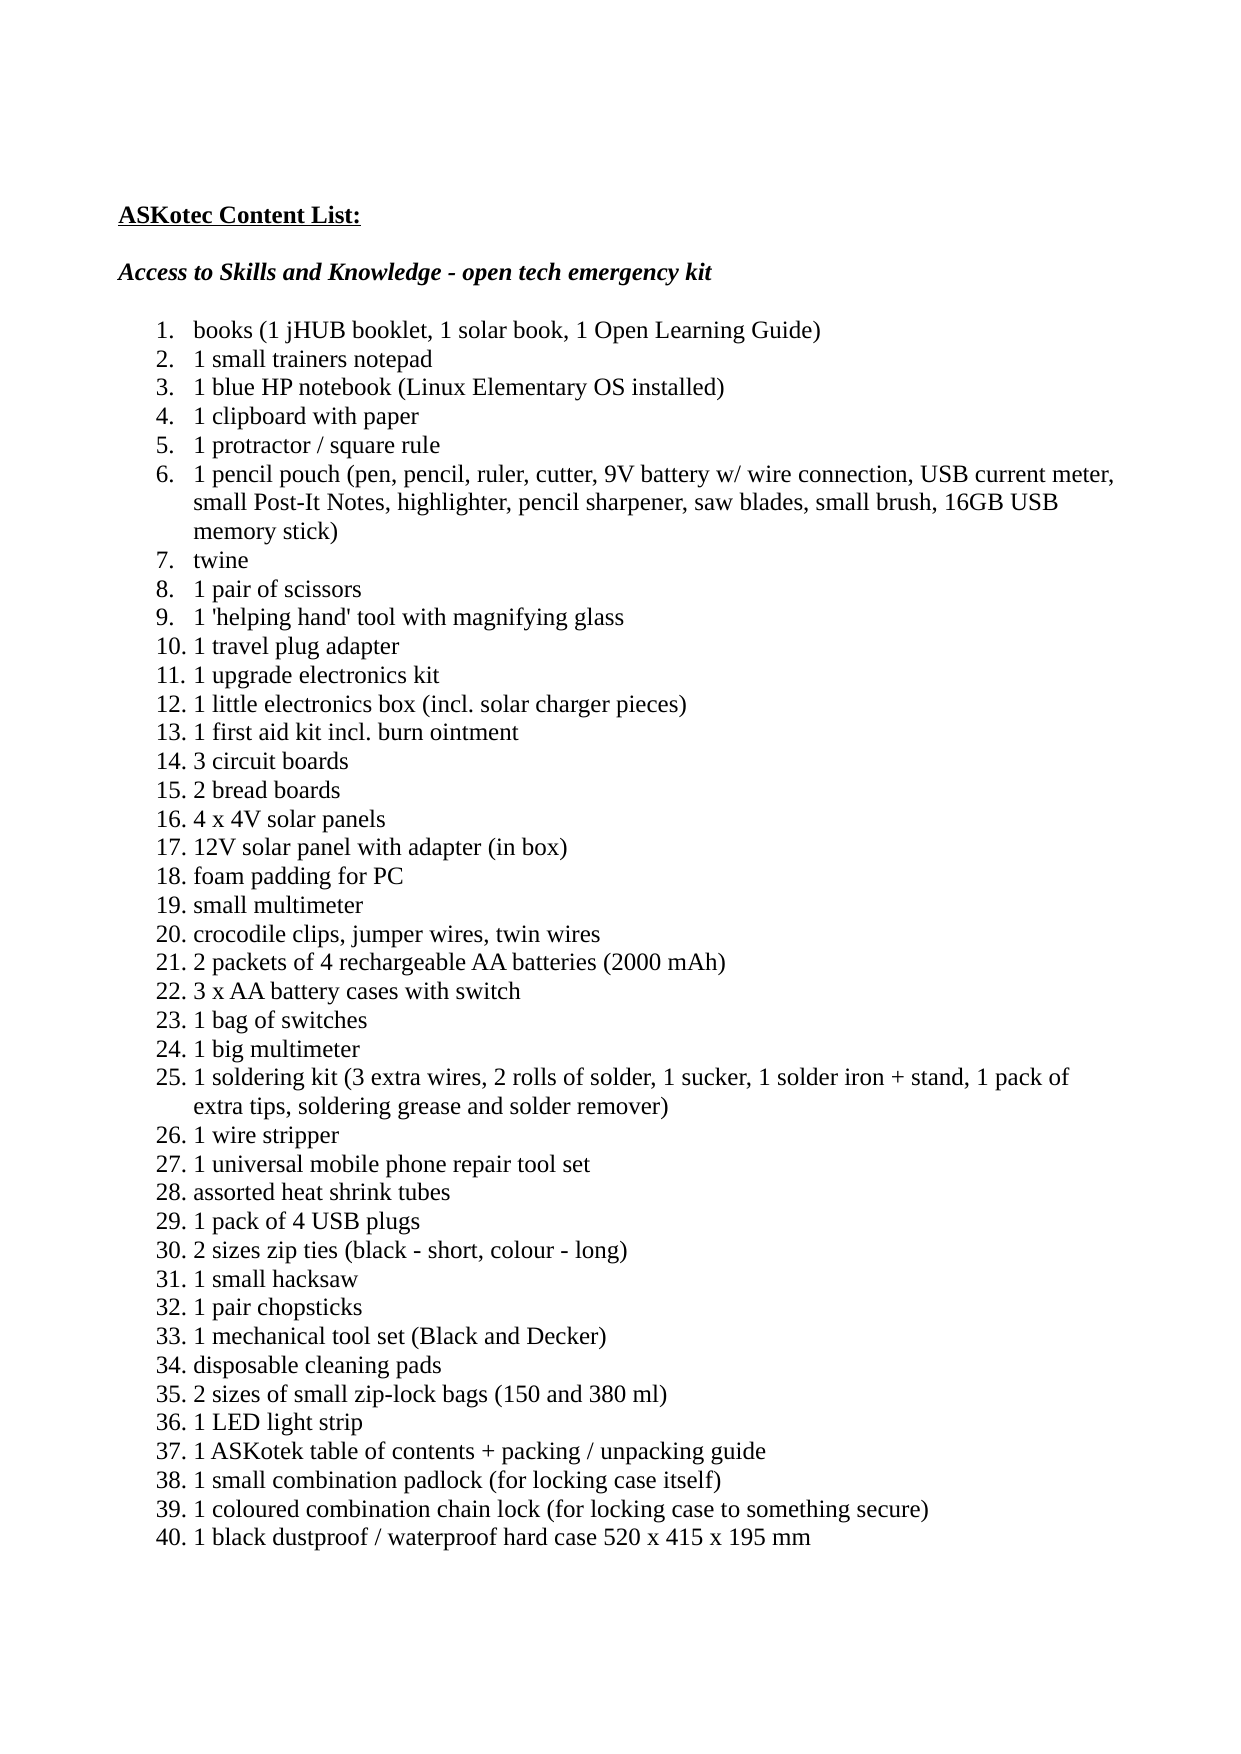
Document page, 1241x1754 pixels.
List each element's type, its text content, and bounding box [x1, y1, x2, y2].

list assorted heat shrink tubes [156, 1177, 1122, 1206]
list foam padding for PC [156, 861, 1122, 890]
list 1 coloured combination chain lock (for locking case to something secure) [156, 1494, 1122, 1522]
list 1 pair of scissors [156, 574, 1122, 602]
list 1 LED light strip [156, 1407, 1122, 1436]
list 12V solar panel with adapter (in box) [156, 832, 1122, 861]
list 2 sizes of small zip-lock bags (150 and 380 ml) [156, 1379, 1122, 1407]
list twine [156, 545, 1122, 574]
text Access to Skills and Knowledge - open tech emergency kit [118, 257, 1122, 286]
list 1 blue HP notebook (Linux Elementary OS installed) [156, 372, 1122, 401]
list crocodile clips, jumper wires, twin wires [156, 919, 1122, 947]
list 1 black dustproof / waterproof hard case 520 x 415 x 195 mm [156, 1522, 1122, 1551]
list 1 pair chopsticks [156, 1292, 1122, 1321]
list 1 bag of switches [156, 1005, 1122, 1034]
list 1 travel plug adapter [156, 631, 1122, 660]
list 1 'helping hand' tool with magnifying glass [156, 602, 1122, 631]
list 1 soldering kit (3 extra wires, 2 rolls of solder, 1 sucker, 1 solder iron + stand, 1 pack of extra tips, soldering grease and solder remover) [156, 1062, 1122, 1120]
list 2 packets of 4 rechargeable AA batteries (2000 mAh) [156, 947, 1122, 976]
list 1 mechanical tool set (Black and Decker) [156, 1321, 1122, 1350]
list 3 circuit boards [156, 746, 1122, 775]
list 1 protractor / square rule [156, 430, 1122, 459]
list 1 wire stripper [156, 1120, 1122, 1149]
list 1 little electronics box (incl. solar charger pieces) [156, 689, 1122, 717]
list 1 pencil pouch (pen, pencil, ruler, cutter, 9V battery w/ wire connection, USB current meter, small Post-It Notes, highlighter, pencil sharpener, saw blades, small brush, 16GB USB memory stick) [156, 459, 1122, 545]
list 1 big multimeter [156, 1034, 1122, 1062]
list 1 upgrade electronics kit [156, 660, 1122, 689]
list books (1 jHUB booklet, 1 solar book, 1 Open Learning Guide) [156, 315, 1122, 344]
list 1 universal mobile phone repair tool set [156, 1149, 1122, 1177]
list 1 small trainers notepad [156, 344, 1122, 372]
text ASKotec Content List: [118, 200, 1122, 229]
list 1 clipboard with paper [156, 401, 1122, 430]
list 1 ASKotek table of contents + packing / unpacking guide [156, 1436, 1122, 1465]
list 4 x 4V solar panels [156, 804, 1122, 832]
list 1 small combination padlock (for locking case itself) [156, 1465, 1122, 1494]
list 1 small hacksaw [156, 1264, 1122, 1292]
list 2 sizes zip ties (black - short, colour - long) [156, 1235, 1122, 1264]
list 1 first aid kit incl. burn ointment [156, 717, 1122, 746]
list disposable cleaning pads [156, 1350, 1122, 1379]
list 3 x AA battery cases with switch [156, 976, 1122, 1005]
list 1 pack of 4 USB plugs [156, 1206, 1122, 1235]
list small multimeter [156, 890, 1122, 919]
list 2 bread boards [156, 775, 1122, 804]
